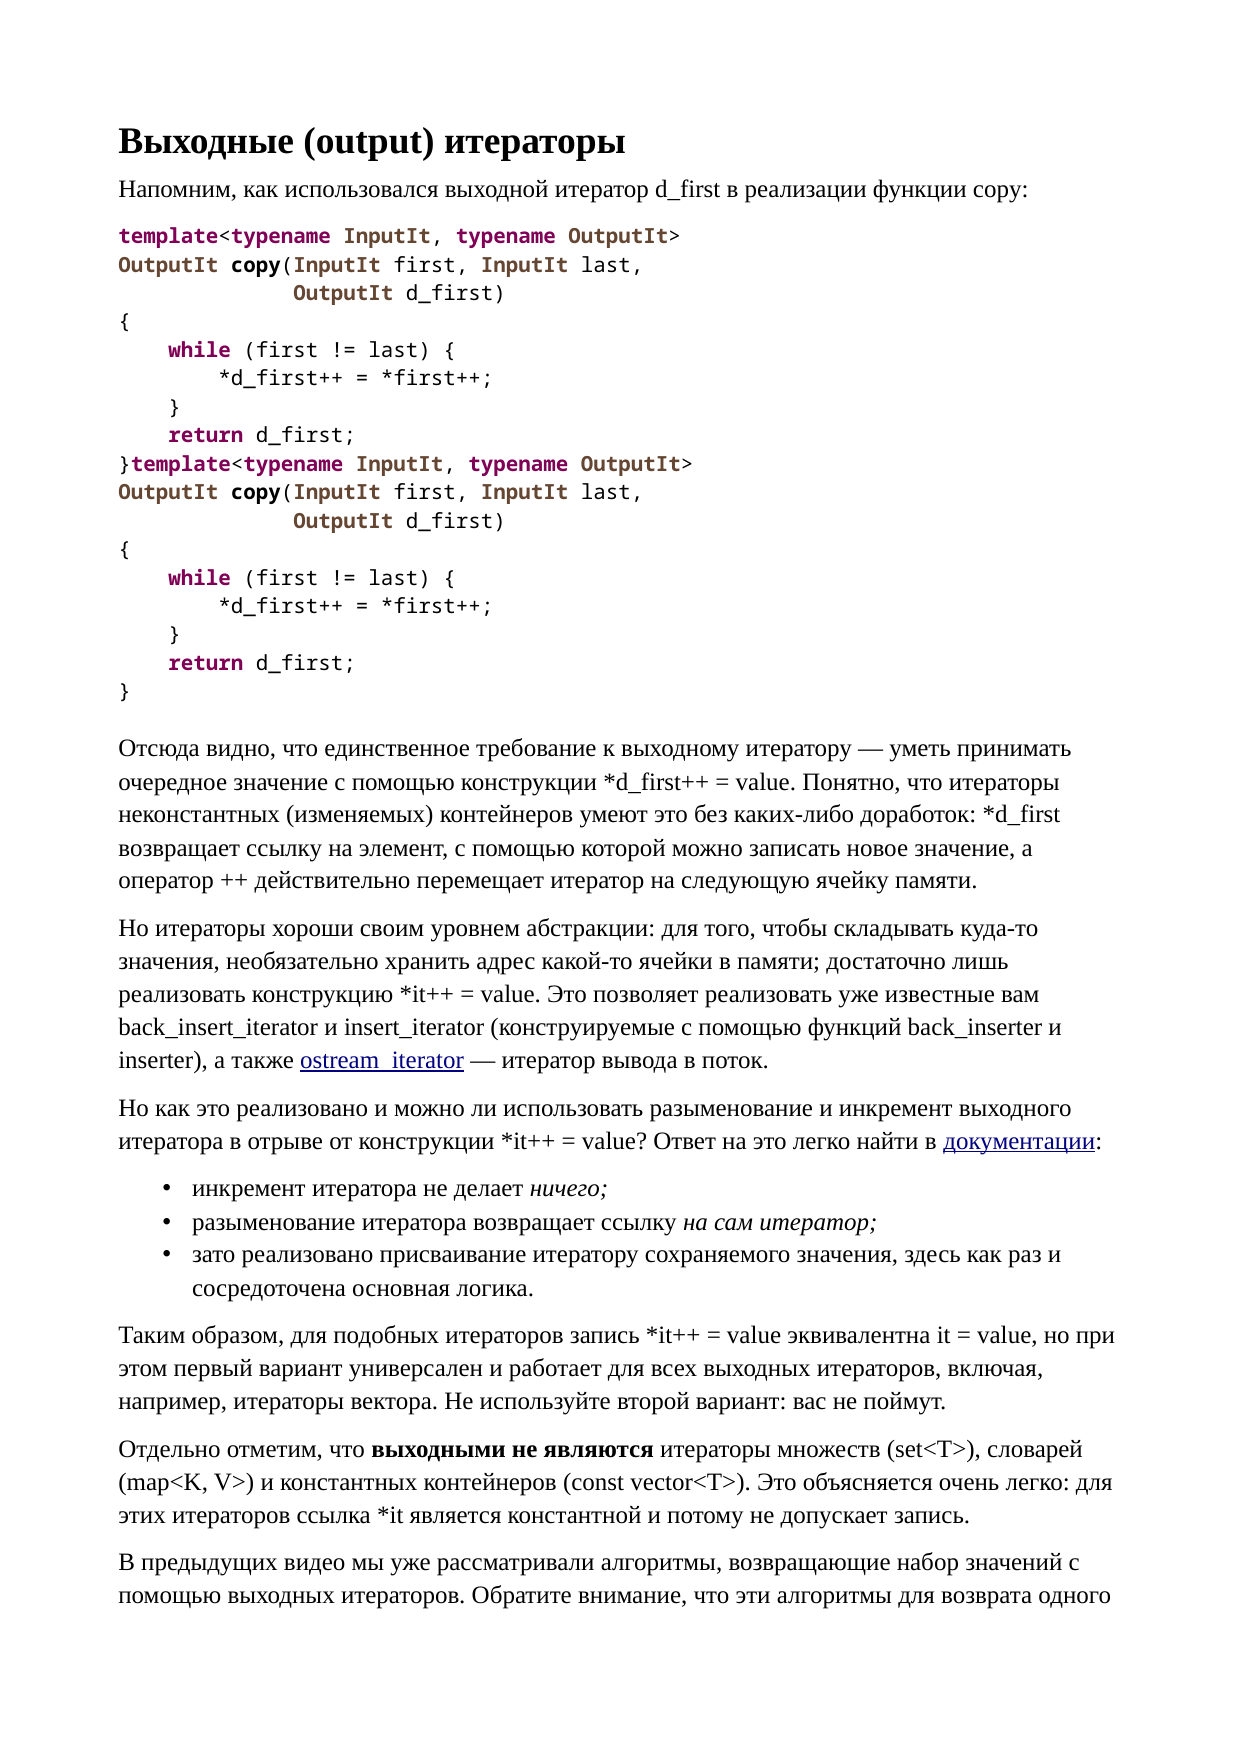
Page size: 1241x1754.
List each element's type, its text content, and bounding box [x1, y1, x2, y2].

text OutputIt d_first) [118, 506, 1122, 534]
text while (first != last) { [118, 563, 1122, 591]
text Таким образом, для подобных итераторов запись *it++ = value эквивалентна it = value, но при этом первый вариант универсален и работает для всех выходных итераторов, включая, например, итераторы вектора. Не используйте второй вариант: вас не поймут. [118, 1320, 1122, 1415]
text OutputIt copy(InputIt first, InputIt last, [118, 477, 1122, 506]
list зато реализовано присваивание итератору сохраняемого значения, здесь как раз и сосредоточена основная логика. [162, 1239, 1122, 1301]
text } [118, 392, 1122, 420]
text } [118, 676, 1122, 705]
text *d_first++ = *first++; [118, 363, 1122, 392]
text OutputIt d_first) [118, 278, 1122, 307]
text } [118, 619, 1122, 648]
subtitle Выходные (output) итераторы [118, 118, 1122, 161]
text { [118, 307, 1122, 335]
text Отдельно отметим, что выходными не являются итераторы множеств (set<T>), словарей (map<K, V>) и константных контейнеров (const vector<T>). Это объясняется очень легко: для этих итераторов ссылка *it является константной и потому не допускает запись. [118, 1434, 1122, 1529]
text Напомним, как использовался выходной итератор d_first в реализации функции copy: [118, 174, 1122, 202]
text template<typename InputIt, typename OutputIt> [118, 221, 1122, 250]
text while (first != last) { [118, 335, 1122, 363]
text }template<typename InputIt, typename OutputIt> [118, 449, 1122, 477]
text Но итераторы хороши своим уровнем абстракции: для того, чтобы складывать куда-то значения, необязательно хранить адрес какой-то ячейки в памяти; достаточно лишь реализовать конструкцию *it++ = value. Это позволяет реализовать уже известные вам back_insert_iterator и insert_iterator (конструируемые с помощью функций back_inserter и inserter), а также ostream_iterator — итератор вывода в поток. [118, 913, 1122, 1074]
text Но как это реализовано и можно ли использовать разыменование и инкремент выходного итератора в отрыве от конструкции *it++ = value? Ответ на это легко найти в документации: [118, 1093, 1122, 1155]
text return d_first; [118, 420, 1122, 449]
text В предыдущих видео мы уже рассматривали алгоритмы, возвращающие набор значений с помощью выходных итераторов. Обратите внимание, что эти алгоритмы для возврата одного [118, 1547, 1122, 1609]
text return d_first; [118, 648, 1122, 676]
text OutputIt copy(InputIt first, InputIt last, [118, 250, 1122, 278]
text { [118, 534, 1122, 563]
text *d_first++ = *first++; [118, 591, 1122, 619]
list инкремент итератора не делает ничего; [162, 1173, 1122, 1202]
text Отсюда видно, что единственное требование к выходному итератору — уметь принимать очередное значение с помощью конструкции *d_first++ = value. Понятно, что итераторы неконстантных (изменяемых) контейнеров умеют это без каких-либо доработок: *d_first возвращает ссылку на элемент, с помощью которой можно записать новое значение, а оператор ++ действительно перемещает итератор на следующую ячейку памяти. [118, 733, 1122, 894]
list разыменование итератора возвращает ссылку на сам итератор; [162, 1207, 1122, 1235]
